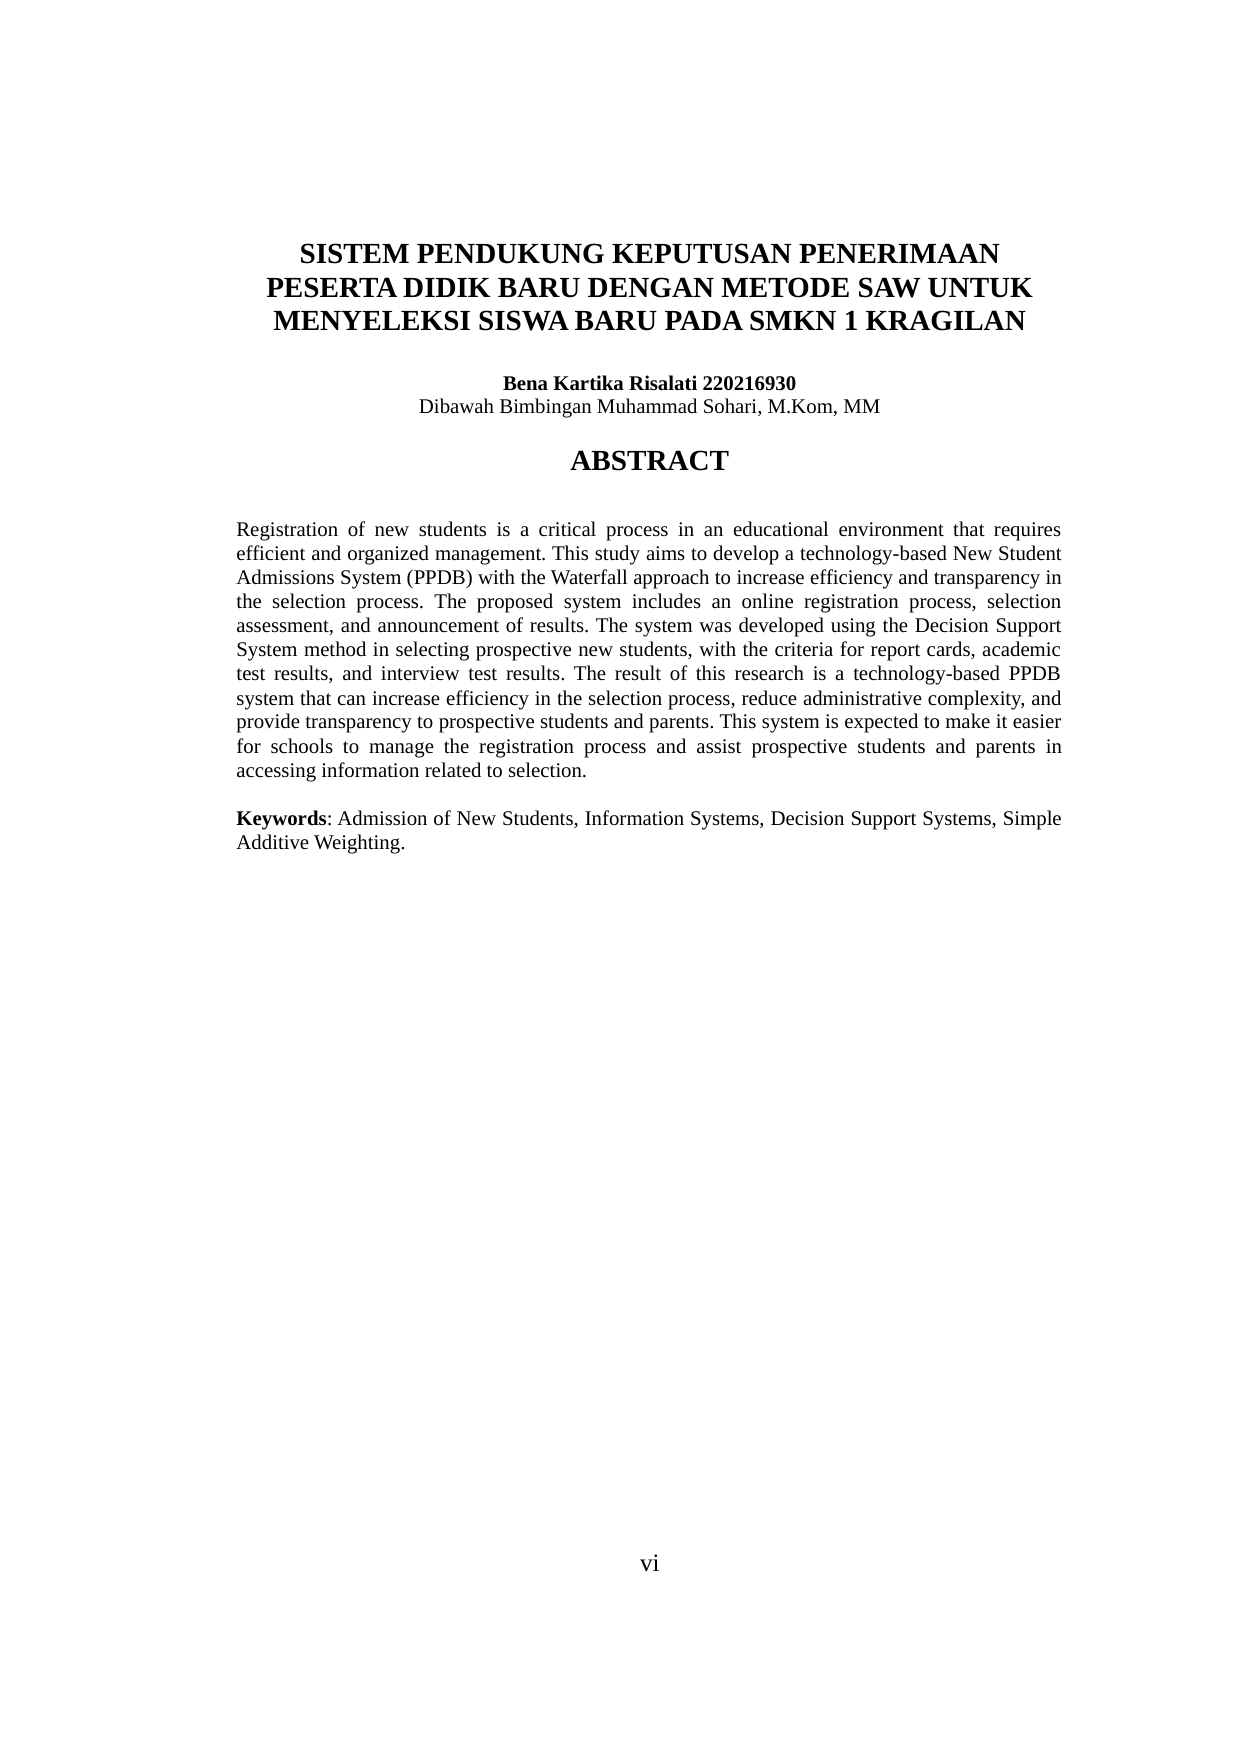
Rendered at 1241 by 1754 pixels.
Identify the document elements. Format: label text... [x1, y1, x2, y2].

text Bena Kartika Risalati 220216930 [236, 370, 1063, 394]
text Keywords: Admission of New Students, Information Systems, Decision Support Systems, Simple Additive Weighting. [236, 806, 1063, 854]
subtitle ABSTRACT [236, 443, 1063, 476]
text Registration of new students is a critical process in an educational environment that requires efficient and organized management. This study aims to develop a technology-based New Student Admissions System (PPDB) with the Waterfall approach to increase efficiency and transparency in the selection process. The proposed system includes an online registration process, selection assessment, and announcement of results. The system was developed using the Decision Support System method in selecting prospective new students, with the criteria for report cards, academic test results, and interview test results. The result of this research is a technology-based PPDB system that can increase efficiency in the selection process, reduce administrative complexity, and provide transparency to prospective students and parents. This system is expected to make it easier for schools to manage the registration process and assist prospective students and parents in accessing information related to selection. [236, 517, 1063, 782]
text Dibawah Bimbingan Muhammad Sohari, M.Kom, MM [236, 394, 1063, 418]
text SISTEM PENDUKUNG KEPUTUSAN PENERIMAAN PESERTA DIDIK BARU DENGAN METODE SAW UNTUK MENYELEKSI SISWA BARU PADA SMKN 1 KRAGILAN [236, 236, 1063, 337]
